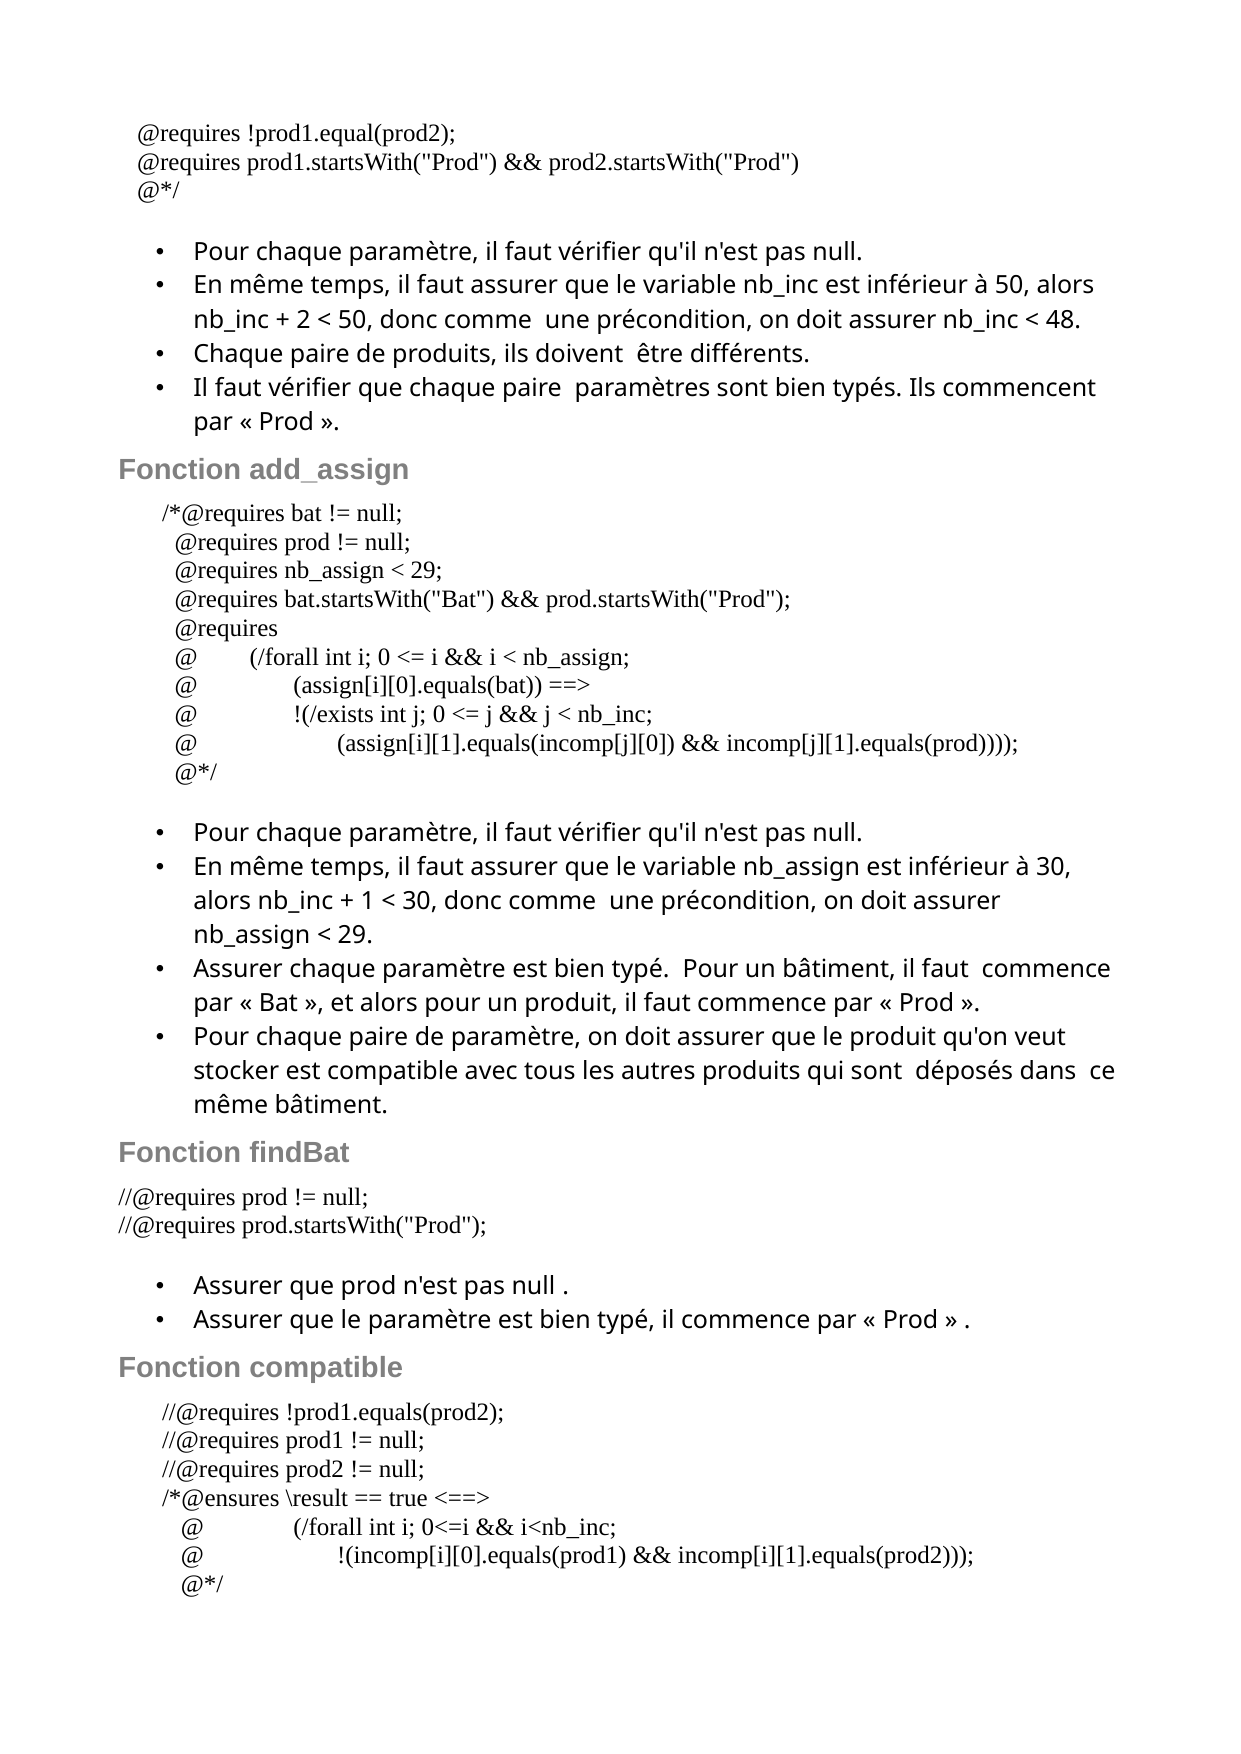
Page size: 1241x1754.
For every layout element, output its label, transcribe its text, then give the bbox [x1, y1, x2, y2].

text @ !(/exists int j; 0 <= j && j < nb_inc; [118, 699, 1122, 728]
list En même temps, il faut assurer que le variable nb_assign est inférieur à 30, alors nb_inc + 1 < 30, donc comme une précondition, on doit assurer nb_assign < 29. [156, 848, 1122, 951]
list Assurer que prod n'est pas null . [156, 1268, 1122, 1302]
text @*/ [118, 176, 1122, 204]
text /*@ensures \result == true <==> [118, 1483, 1122, 1512]
subtitle Fonction findBat [118, 1136, 1122, 1169]
text //@requires prod2 != null; [118, 1454, 1122, 1483]
list Assurer que le paramètre est bien typé, il commence par « Prod » . [156, 1302, 1122, 1336]
text @requires prod1.startsWith("Prod") && prod2.startsWith("Prod") [118, 147, 1122, 176]
text @requires nb_assign < 29; [118, 556, 1122, 584]
list Pour chaque paire de paramètre, on doit assurer que le produit qu'on veut stocker est compatible avec tous les autres produits qui sont déposés dans ce même bâtiment. [156, 1019, 1122, 1121]
list Pour chaque paramètre, il faut vérifier qu'il n'est pas null. [156, 814, 1122, 848]
text @ (assign[i][0].equals(bat)) ==> [118, 671, 1122, 699]
text @requires prod != null; [118, 527, 1122, 556]
text //@requires !prod1.equals(prod2); [118, 1397, 1122, 1425]
text @ (/forall int i; 0<=i && i<nb_inc; [118, 1512, 1122, 1540]
text @requires !prod1.equal(prod2); [118, 118, 1122, 147]
text /*@requires bat != null; [118, 498, 1122, 527]
text @*/ [118, 757, 1122, 786]
text @requires bat.startsWith("Bat") && prod.startsWith("Prod"); [118, 584, 1122, 613]
text @requires [118, 613, 1122, 642]
text @*/ [118, 1569, 1122, 1598]
list En même temps, il faut assurer que le variable nb_inc est inférieur à 50, alors nb_inc + 2 < 50, donc comme une précondition, on doit assurer nb_inc < 48. [156, 267, 1122, 335]
text //@requires prod != null; [118, 1182, 1122, 1210]
text //@requires prod.startsWith("Prod"); [118, 1210, 1122, 1239]
list Assurer chaque paramètre est bien typé. Pour un bâtiment, il faut commence par « Bat », et alors pour un produit, il faut commence par « Prod ». [156, 951, 1122, 1019]
text @ !(incomp[i][0].equals(prod1) && incomp[i][1].equals(prod2))); [118, 1540, 1122, 1569]
subtitle Fonction add_assign [118, 452, 1122, 486]
list Chaque paire de produits, ils doivent être différents. [156, 335, 1122, 369]
text @ (assign[i][1].equals(incomp[j][0]) && incomp[j][1].equals(prod)))); [118, 728, 1122, 757]
text @ (/forall int i; 0 <= i && i < nb_assign; [118, 642, 1122, 671]
list Il faut vérifier que chaque paire paramètres sont bien typés. Ils commencent par « Prod ». [156, 369, 1122, 437]
list Pour chaque paramètre, il faut vérifier qu'il n'est pas null. [156, 233, 1122, 267]
text //@requires prod1 != null; [118, 1425, 1122, 1454]
subtitle Fonction compatible [118, 1351, 1122, 1384]
